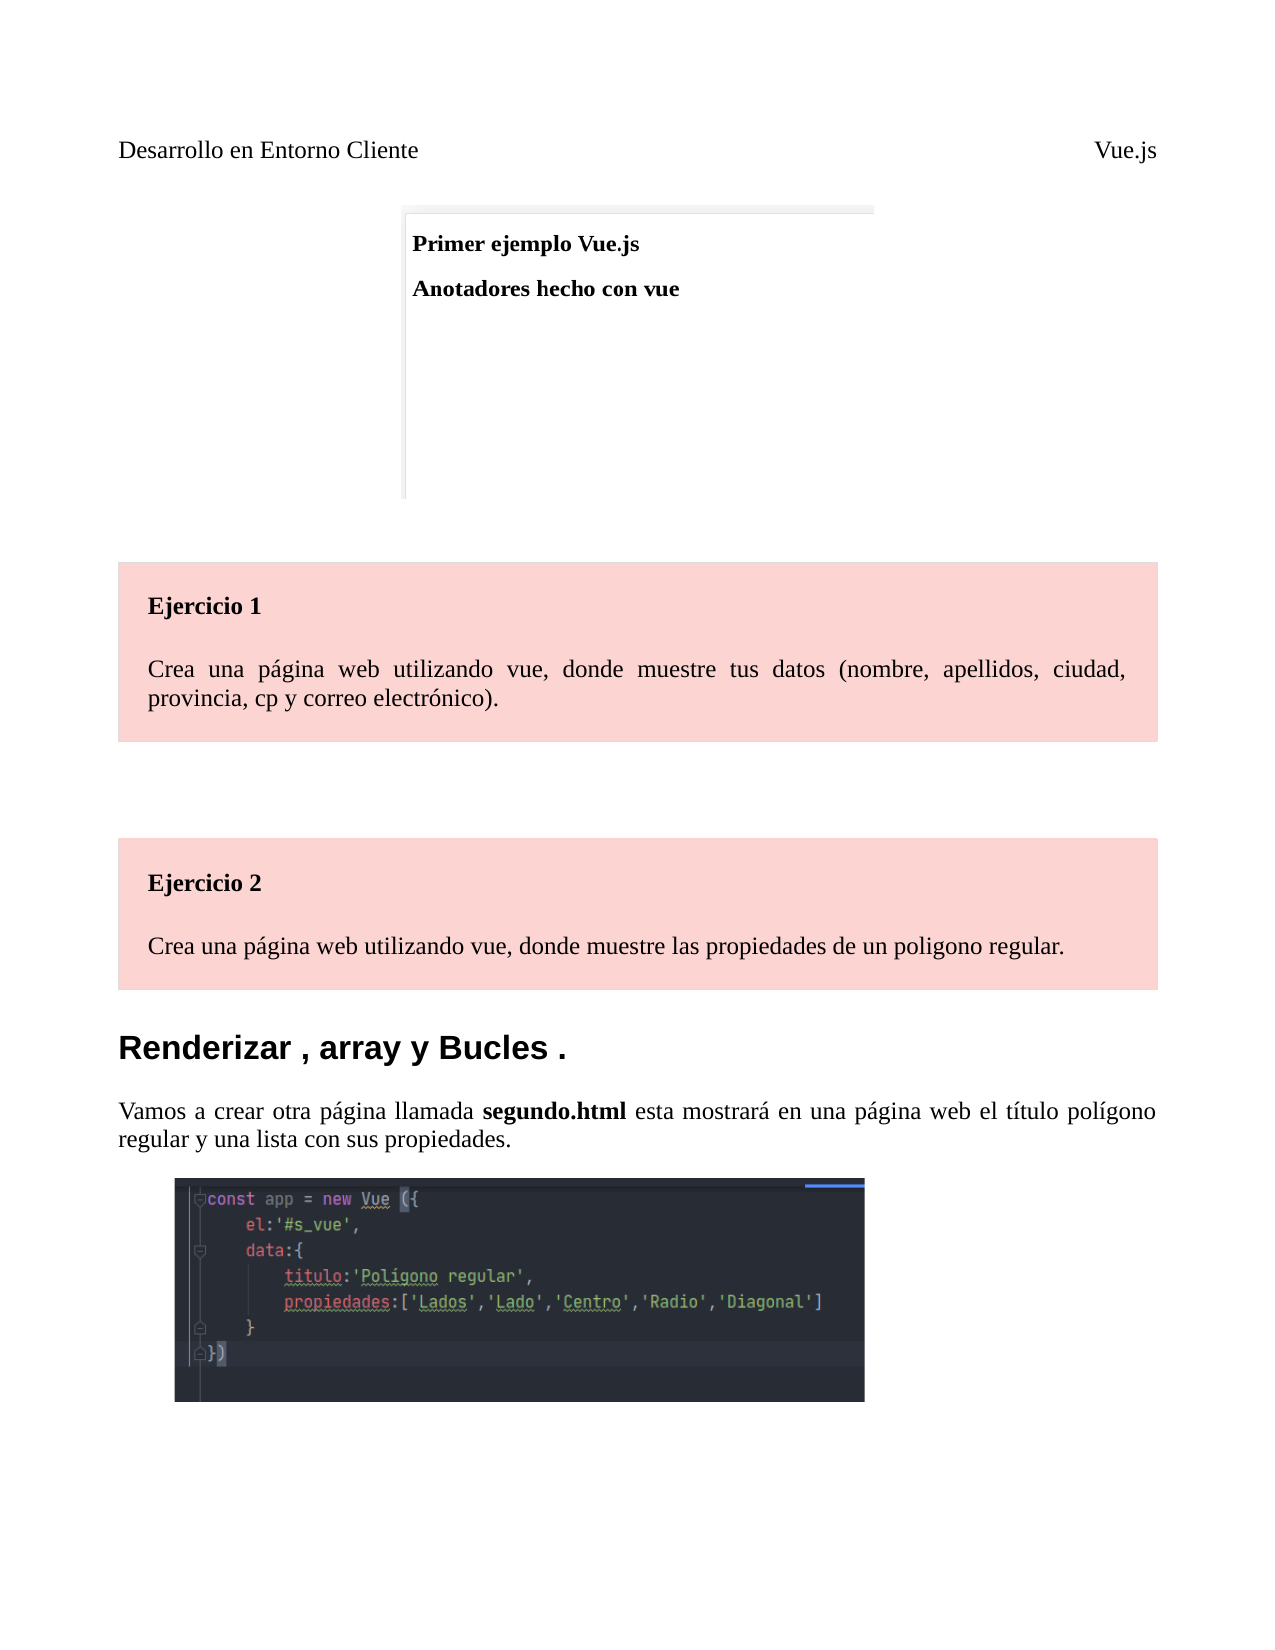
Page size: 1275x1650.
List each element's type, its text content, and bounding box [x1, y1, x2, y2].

picture [401, 205, 874, 499]
text Crea una página web utilizando vue, donde muestre tus datos (nombre, apellidos, ciudad, provincia, cp y correo electrónico). [119, 624, 1157, 741]
text Crea una página web utilizando vue, donde muestre las propiedades de un poligono regular. [119, 902, 1157, 989]
text Vamos a crear otra página llamada segundo.html esta mostrará en una página web el título polígono regular y una lista con sus propiedades. [118, 1096, 1157, 1153]
subtitle Renderizar , array y Bucles . [118, 1028, 1157, 1067]
picture [174, 1178, 865, 1402]
text Ejercicio 1 [119, 563, 1157, 620]
text Ejercicio 2 [119, 840, 1157, 897]
